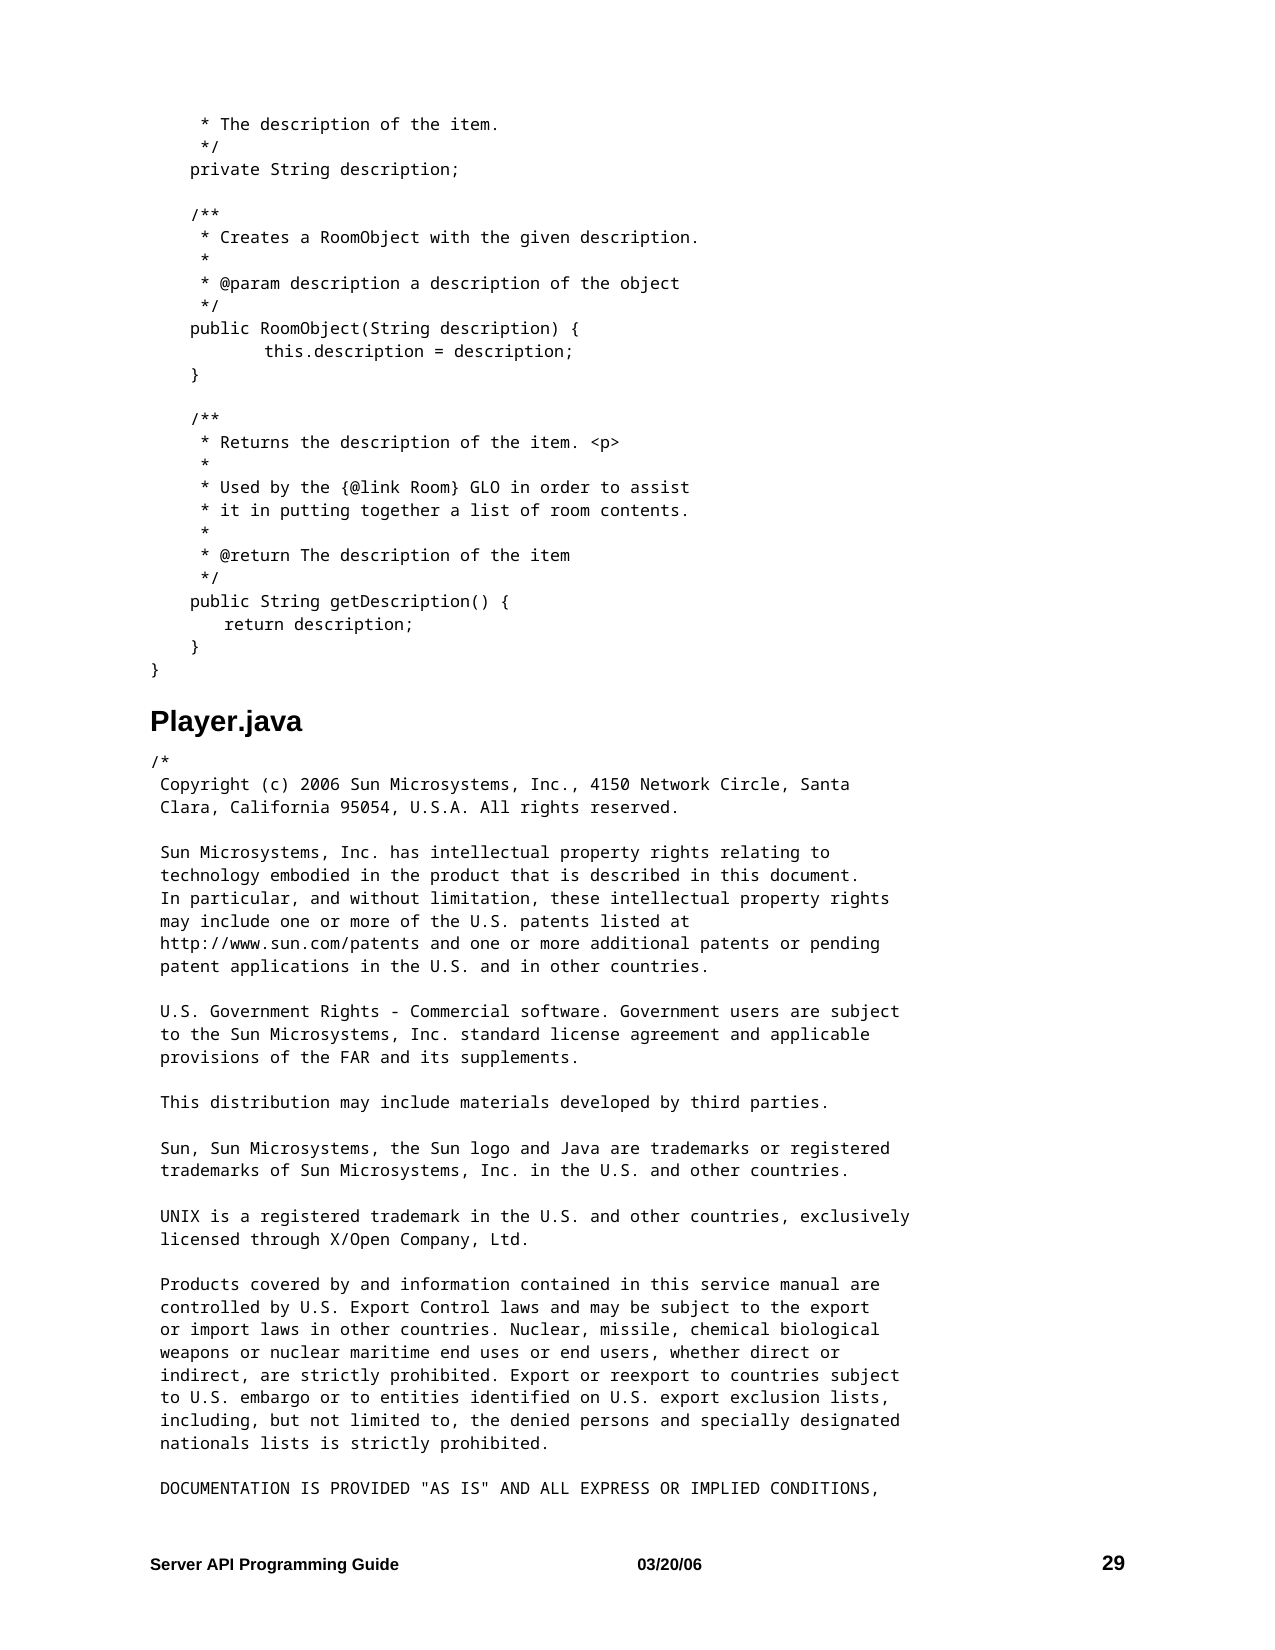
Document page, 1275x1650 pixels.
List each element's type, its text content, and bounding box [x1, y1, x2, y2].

text */ [150, 294, 1125, 317]
text } [150, 362, 1125, 385]
text controlled by U.S. Export Control laws and may be subject to the export [150, 1295, 1125, 1318]
text technology embodied in the product that is described in this document. [150, 864, 1125, 887]
text * @return The description of the item [150, 544, 1125, 567]
text licensed through X/Open Company, Ltd. [150, 1227, 1125, 1250]
text http://www.sun.com/patents and one or more additional patents or pending [150, 932, 1125, 955]
text /** [150, 408, 1125, 430]
text to the Sun Microsystems, Inc. standard license agreement and applicable [150, 1023, 1125, 1046]
text including, but not limited to, the denied persons and specially designated [150, 1409, 1125, 1432]
text DOCUMENTATION IS PROVIDED "AS IS" AND ALL EXPRESS OR IMPLIED CONDITIONS, [150, 1477, 1125, 1500]
text /* [150, 750, 1125, 773]
text * [150, 521, 1125, 544]
text Sun, Sun Microsystems, the Sun logo and Java are trademarks or registered [150, 1136, 1125, 1159]
text * it in putting together a list of room contents. [150, 498, 1125, 521]
text */ [150, 135, 1125, 158]
text * [150, 249, 1125, 271]
text patent applications in the U.S. and in other countries. [150, 955, 1125, 977]
text UNIX is a registered trademark in the U.S. and other countries, exclusively [150, 1204, 1125, 1227]
text Sun Microsystems, Inc. has intellectual property rights relating to [150, 841, 1125, 864]
text or import laws in other countries. Nuclear, missile, chemical biological [150, 1318, 1125, 1341]
text This distribution may include materials developed by third parties. [150, 1091, 1125, 1114]
text Clara, California 95054, U.S.A. All rights reserved. [150, 796, 1125, 818]
text */ [150, 567, 1125, 589]
text U.S. Government Rights - Commercial software. Government users are subject [150, 1000, 1125, 1023]
text this.description = description; [150, 339, 1125, 362]
text } [150, 635, 1125, 657]
text * The description of the item. [150, 112, 1125, 135]
text * @param description a description of the object [150, 271, 1125, 294]
text * Creates a RoomObject with the given description. [150, 226, 1125, 249]
text to U.S. embargo or to entities identified on U.S. export exclusion lists, [150, 1386, 1125, 1409]
text /** [150, 203, 1125, 226]
text Copyright (c) 2006 Sun Microsystems, Inc., 4150 Network Circle, Santa [150, 773, 1125, 796]
text In particular, and without limitation, these intellectual property rights [150, 887, 1125, 909]
text * [150, 453, 1125, 476]
text public RoomObject(String description) { [150, 317, 1125, 339]
text indirect, are strictly prohibited. Export or reexport to countries subject [150, 1363, 1125, 1386]
text return description; [150, 612, 1125, 635]
text provisions of the FAR and its supplements. [150, 1046, 1125, 1068]
text weapons or nuclear maritime end uses or end users, whether direct or [150, 1341, 1125, 1363]
text public String getDescription() { [150, 589, 1125, 612]
text may include one or more of the U.S. patents listed at [150, 909, 1125, 932]
subtitle Player.java [150, 705, 1125, 738]
text * Used by the {@link Room} GLO in order to assist [150, 476, 1125, 498]
text * Returns the description of the item. <p> [150, 430, 1125, 453]
text private String description; [150, 158, 1125, 181]
text trademarks of Sun Microsystems, Inc. in the U.S. and other countries. [150, 1159, 1125, 1182]
text } [150, 657, 1125, 680]
text nationals lists is strictly prohibited. [150, 1432, 1125, 1454]
text Products covered by and information contained in this service manual are [150, 1273, 1125, 1295]
